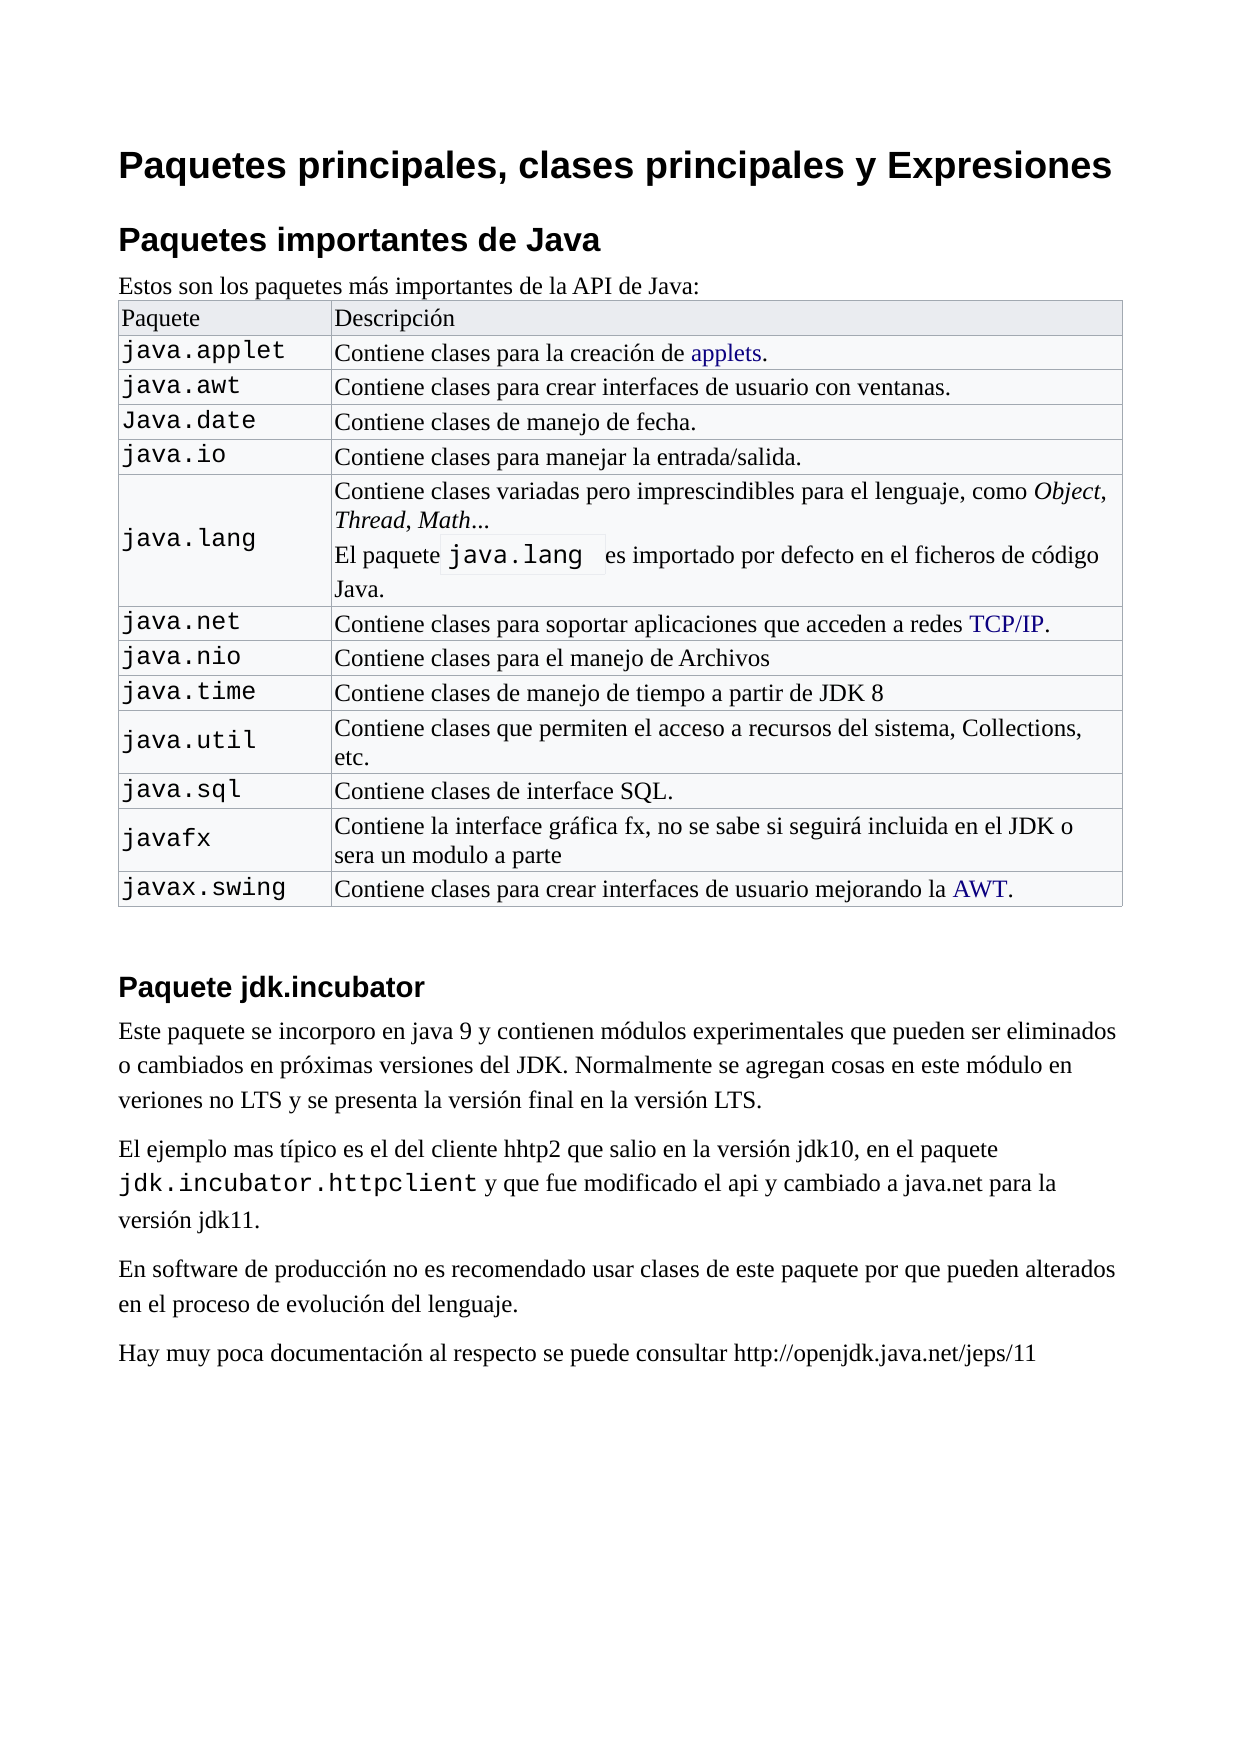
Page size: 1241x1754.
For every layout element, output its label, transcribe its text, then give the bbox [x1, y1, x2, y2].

table_cell Contiene clases de interface SQL. [332, 774, 1122, 808]
table_cell Contiene clases para manejar la entrada/salida. [332, 440, 1122, 473]
table_cell Contiene clases para crear interfaces de usuario mejorando la AWT. [332, 872, 1122, 906]
text El ejemplo mas típico es el del cliente hhtp2 que salio en la versión jdk10, en el paquete jdk.incubator.httpclient y que fue modificado el api y cambiado a java.net para la versión jdk11. [118, 1134, 1122, 1234]
table_cell java.applet [119, 336, 331, 369]
text Este paquete se incorporo en java 9 y contienen módulos experimentales que pueden ser eliminados o cambiados en próximas versiones del JDK. Normalmente se agregan cosas en este módulo en veriones no LTS y se presenta la versión final en la versión LTS. [118, 1016, 1122, 1114]
text Hay muy poca documentación al respecto se puede consultar http://openjdk.java.net/jeps/11 [118, 1338, 1122, 1366]
table_cell java.sql [119, 774, 331, 808]
table_cell Contiene clases para el manejo de Archivos [332, 641, 1122, 675]
subtitle Paquetes principales, clases principales y Expresiones [118, 143, 1122, 187]
table_header Descripción [332, 301, 1122, 335]
table_cell java.time [119, 676, 331, 710]
table_cell java.net [119, 607, 331, 640]
text En software de producción no es recomendado usar clases de este paquete por que pueden alterados en el proceso de evolución del lenguaje. [118, 1254, 1122, 1317]
table_cell java.io [119, 440, 331, 473]
table_cell Contiene clases que permiten el acceso a recursos del sistema, Collections, etc. [332, 711, 1122, 773]
table_cell java.nio [119, 641, 331, 675]
table_cell javafx [119, 809, 331, 871]
table_cell Contiene clases para la creación de applets. [332, 336, 1122, 369]
table_cell Contiene clases variadas pero imprescindibles para el lenguaje, como Object, Thread, Math... El paquetejava.lang es importado por defecto en el ficheros de código Java. [332, 475, 1122, 606]
table_cell Java.date [119, 405, 331, 439]
subtitle Paquetes importantes de Java [118, 220, 1122, 259]
table_cell Contiene clases de manejo de tiempo a partir de JDK 8 [332, 676, 1122, 710]
table_cell javax.swing [119, 872, 331, 906]
text Estos son los paquetes más importantes de la API de Java: [118, 271, 1122, 300]
table_cell Contiene clases para soportar aplicaciones que acceden a redes TCP/IP. [332, 607, 1122, 640]
table_cell Contiene la interface gráfica fx, no se sabe si seguirá incluida en el JDK o sera un modulo a parte [332, 809, 1122, 871]
subtitle Paquete jdk.incubator [118, 970, 1122, 1003]
table_cell java.awt [119, 370, 331, 404]
table_header Paquete [119, 301, 331, 335]
table_cell java.util [119, 711, 331, 773]
table_cell java.lang [119, 475, 331, 606]
table_cell Contiene clases de manejo de fecha. [332, 405, 1122, 439]
table_cell Contiene clases para crear interfaces de usuario con ventanas. [332, 370, 1122, 404]
